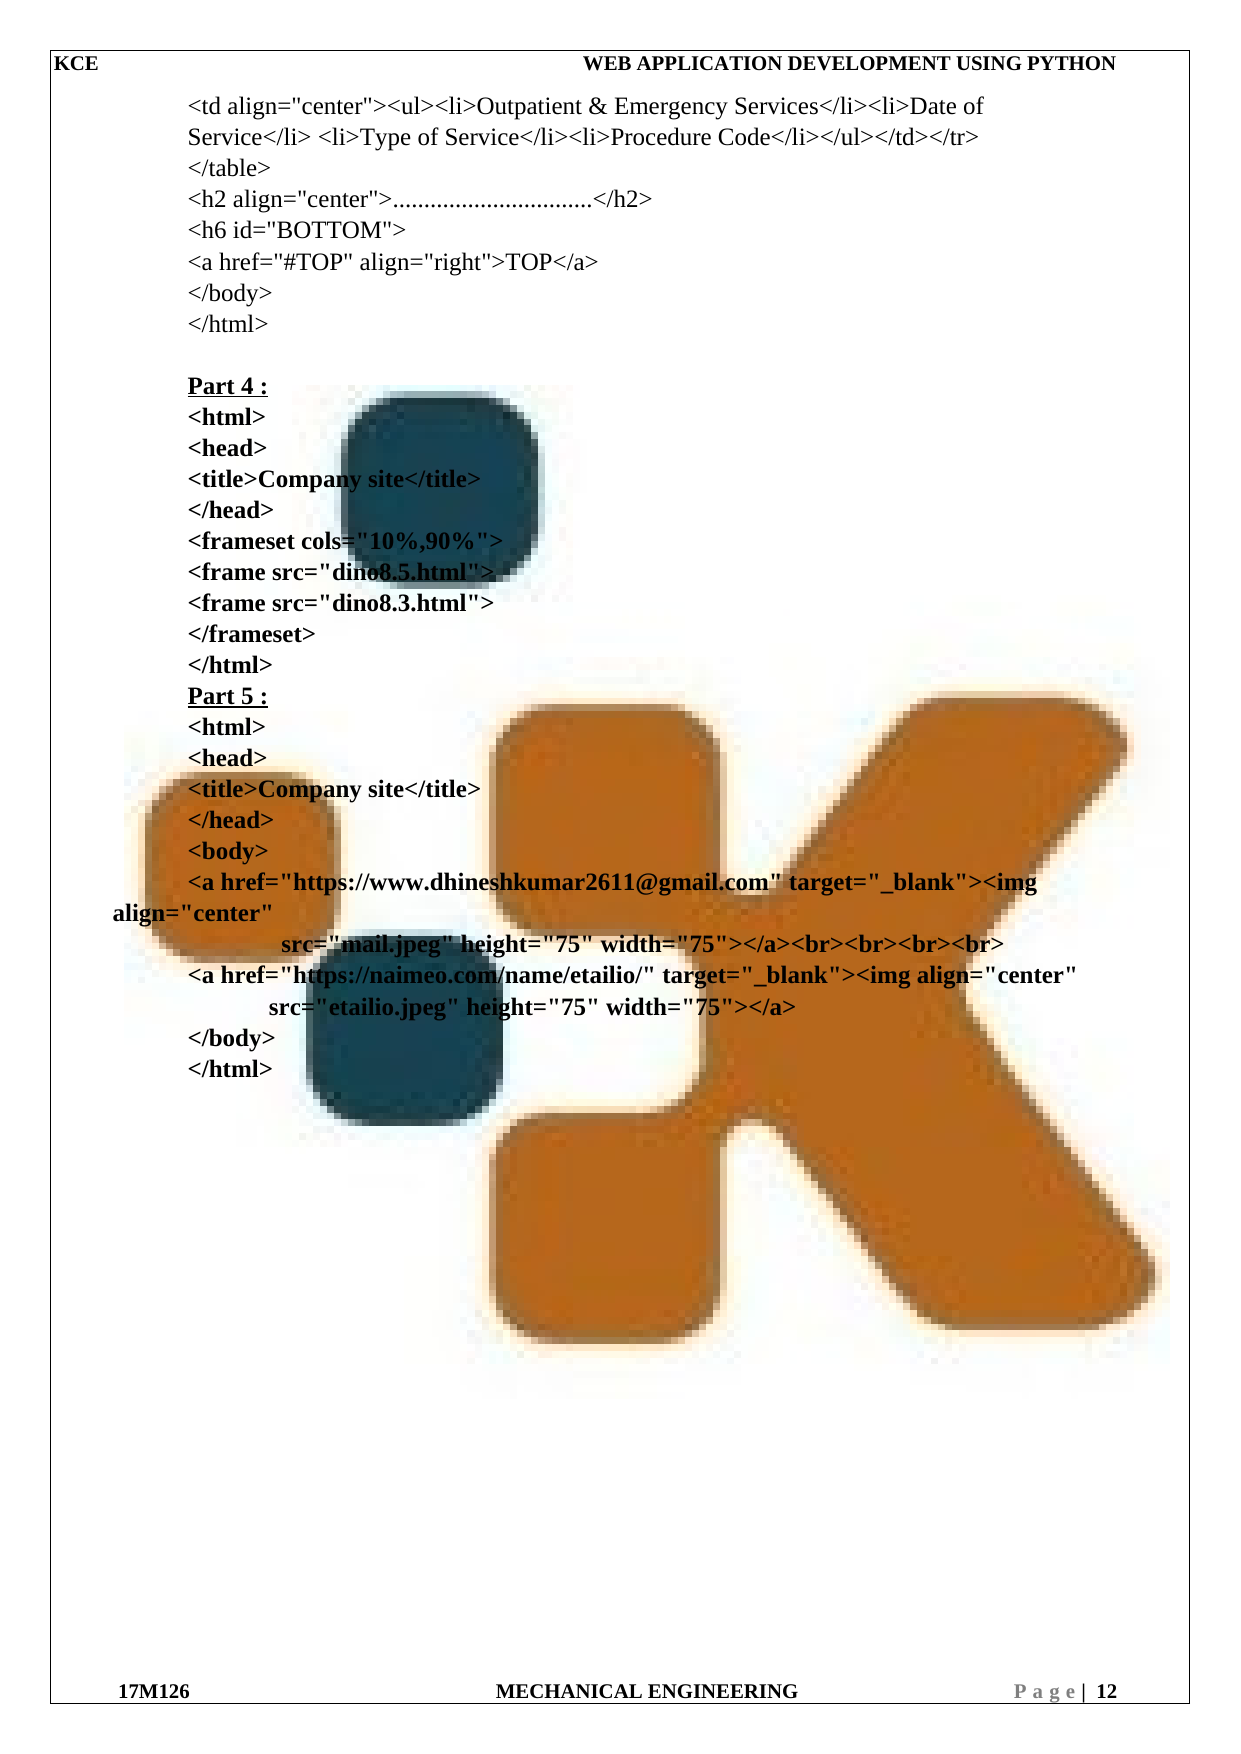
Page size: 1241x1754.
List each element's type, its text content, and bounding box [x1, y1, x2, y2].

text <h6 id="BOTTOM"> [112, 216, 1181, 244]
text <html> [112, 402, 1181, 431]
text </frameset> [112, 619, 1181, 648]
text <frameset cols="10%,90%"> [112, 526, 1181, 555]
text <html> [112, 712, 1181, 741]
text </html> [112, 650, 1181, 679]
text src="etailio.jpeg" height="75" width="75"></a> [112, 992, 1181, 1020]
text Part 5 : [112, 681, 1181, 710]
text <frame src="dino8.3.html"> [112, 588, 1181, 617]
text Part 4 : [112, 371, 1181, 399]
text <a href="https://www.dhineshkumar2611@gmail.com" target="_blank"><img align="center" [112, 867, 1181, 927]
text </body> [112, 278, 1181, 306]
text </head> [112, 495, 1181, 524]
text <title>Company site</title> [112, 464, 1181, 493]
text <a href="#TOP" align="right">TOP</a> [112, 247, 1181, 275]
picture [124, 1082, 1170, 1399]
text </head> [112, 805, 1181, 834]
text <a href="https://naimeo.com/name/etailio/" target="_blank"><img align="center" [112, 961, 1181, 989]
text </html> [112, 309, 1181, 337]
text </body> [112, 1023, 1181, 1051]
text </table> [112, 153, 1181, 182]
text <head> [112, 743, 1181, 772]
text <h2 align="center">................................</h2> [112, 184, 1181, 213]
text <title>Company site</title> [112, 774, 1181, 803]
text Service</li> <li>Type of Service</li><li>Procedure Code</li></ul></td></tr> [112, 122, 1181, 151]
text <head> [112, 433, 1181, 462]
text src="mail.jpeg" height="75" width="75"></a><br><br><br><br> [112, 929, 1181, 958]
text </html> [112, 1054, 1181, 1082]
text <frame src="dino8.5.html"> [112, 557, 1181, 586]
text <body> [112, 836, 1181, 865]
text <td align="center"><ul><li>Outpatient & Emergency Services</li><li>Date of [112, 91, 1181, 120]
